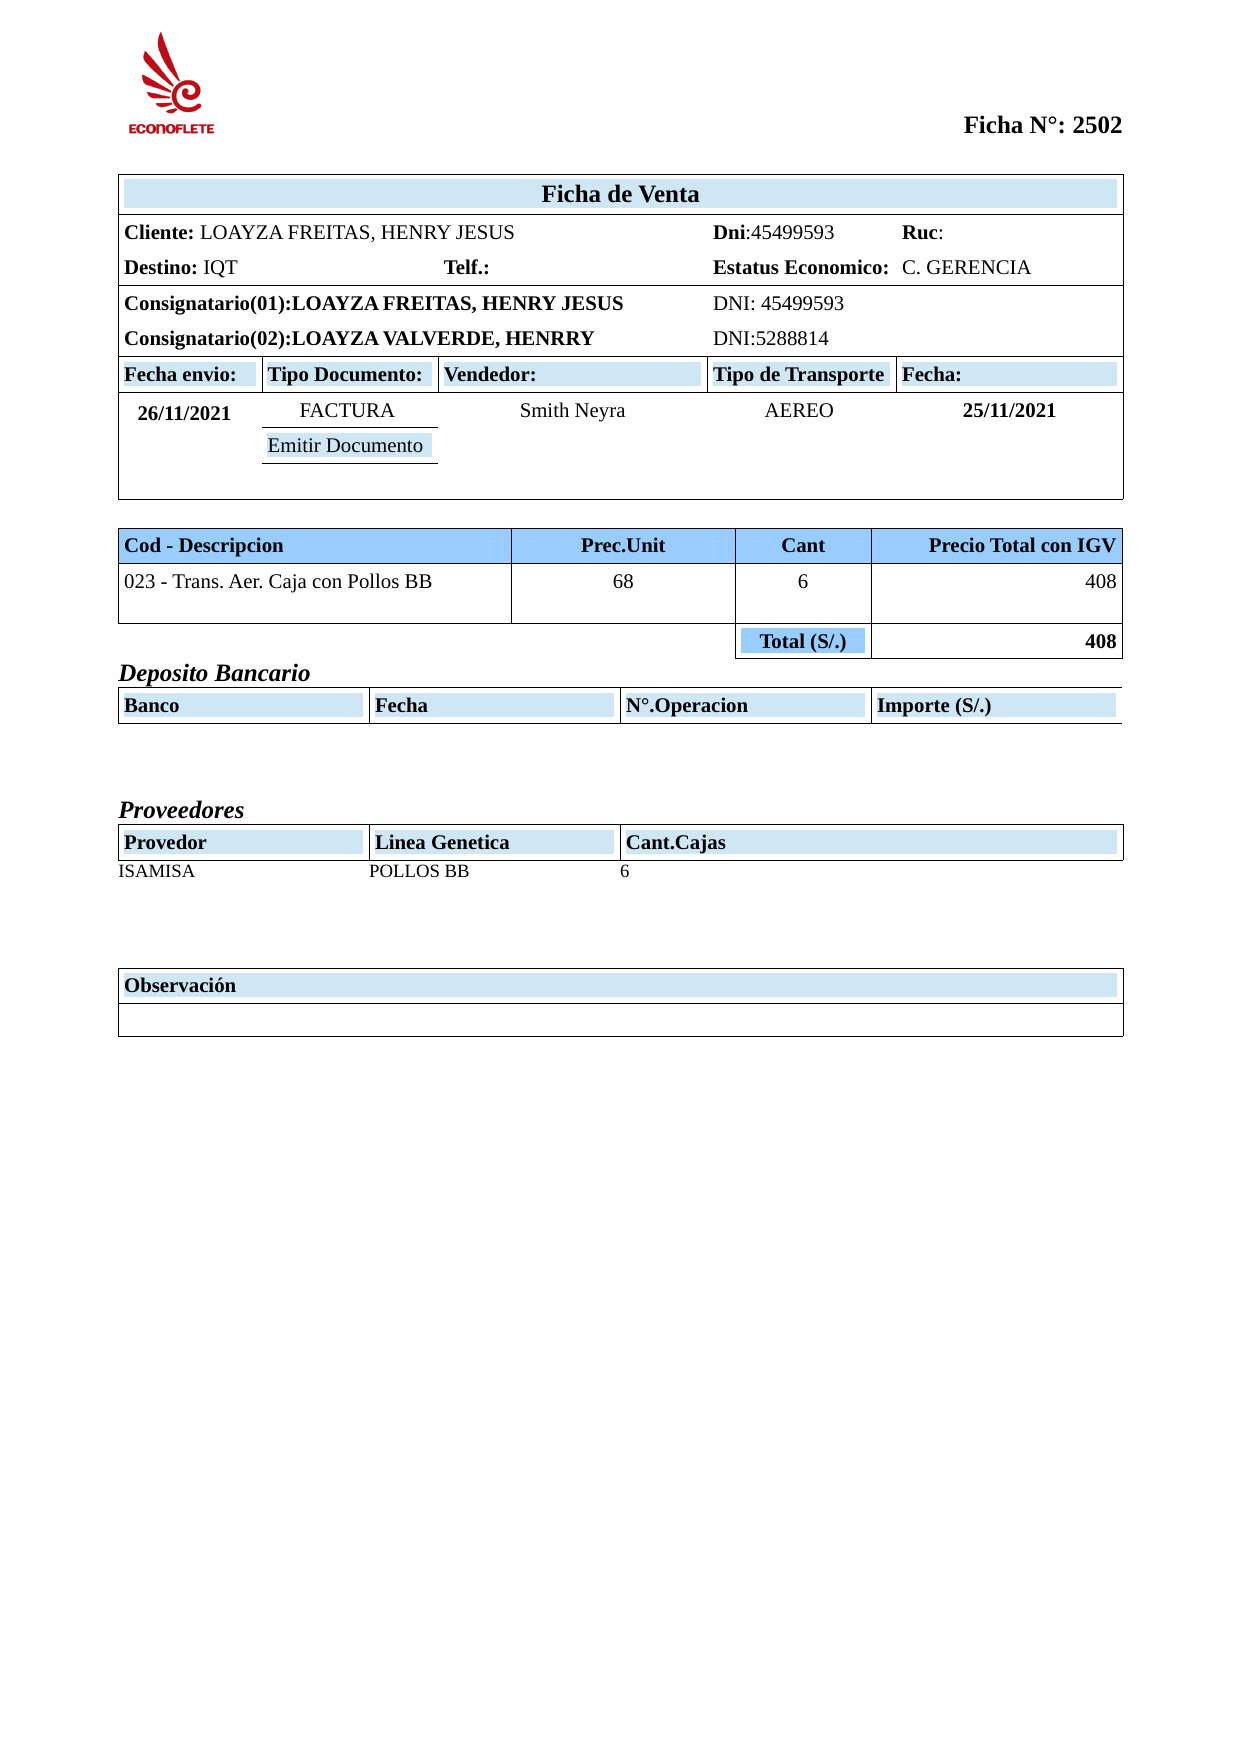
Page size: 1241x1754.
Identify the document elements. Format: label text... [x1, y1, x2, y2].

table_header Cant [736, 529, 871, 563]
table_header Prec.Unit [512, 529, 735, 563]
table_cell [620, 903, 1123, 924]
table_cell [262, 464, 438, 498]
table_cell Fecha: [897, 357, 1123, 392]
table_cell 408 [872, 564, 1122, 623]
table_cell [118, 946, 369, 967]
table_cell [620, 946, 1123, 967]
table_cell 26/11/2021 [119, 393, 262, 498]
table_header Observación [119, 969, 1123, 1003]
table_cell [620, 747, 871, 771]
table_cell DNI: 45499593 [707, 286, 1123, 321]
table_header Ficha de Venta [119, 175, 1123, 214]
table_header Cod - Descripcion [119, 529, 511, 563]
table_cell [620, 771, 871, 795]
text Deposito Bancario [118, 658, 1122, 687]
text Proveedores [118, 795, 1122, 824]
table_cell [369, 903, 620, 924]
table_header Banco [119, 688, 369, 723]
table_cell 6 [736, 564, 871, 623]
table_cell 25/11/2021 [896, 393, 1123, 498]
table_cell [118, 771, 369, 795]
table_cell [871, 724, 1122, 747]
picture [118, 31, 225, 134]
table_cell Consignatario(02):LOAYZA VALVERDE, HENRRY [119, 321, 707, 356]
table_header N°.Operacion [621, 688, 871, 723]
table_cell [118, 747, 369, 771]
table_cell POLLOS BB [369, 861, 620, 881]
table_cell [369, 724, 620, 747]
table_cell Consignatario(01):LOAYZA FREITAS, HENRY JESUS [119, 286, 707, 321]
table_cell 6 [620, 861, 1123, 881]
table_header Provedor [119, 825, 369, 859]
table_cell Dni:45499593 [707, 215, 896, 249]
table_header Precio Total con IGV [872, 529, 1122, 563]
table_cell [369, 881, 620, 903]
table_cell DNI:5288814 [707, 321, 1123, 356]
table_cell C. GERENCIA [896, 249, 1123, 285]
table_cell [369, 771, 620, 795]
table_cell [118, 724, 369, 747]
table_cell [620, 924, 1123, 946]
table_cell Fecha envio: [119, 357, 262, 392]
table_cell [369, 924, 620, 946]
table_cell [118, 924, 369, 946]
table_cell [118, 881, 369, 903]
table_cell [620, 724, 871, 747]
table_cell Smith Neyra [438, 393, 707, 498]
table_cell Tipo de Transporte [708, 357, 896, 392]
table_cell 023 - Trans. Aer. Caja con Pollos BB [119, 564, 511, 623]
table_cell [369, 747, 620, 771]
table_cell [871, 747, 1122, 771]
table_header Cant.Cajas [621, 825, 1123, 859]
table_cell Telf.: [438, 249, 707, 285]
table_cell Estatus Economico: [707, 249, 896, 285]
table_cell 68 [512, 564, 735, 623]
table_cell ISAMISA [118, 861, 369, 881]
table_header Fecha [370, 688, 620, 723]
table_cell Ruc: [896, 215, 1123, 249]
table_cell Cliente: LOAYZA FREITAS, HENRY JESUS [119, 215, 707, 249]
table_cell Tipo Documento: [263, 357, 438, 392]
table_cell Emitir Documento [262, 428, 438, 463]
table_cell 408 [872, 624, 1122, 658]
table_cell [369, 946, 620, 967]
table_cell [118, 903, 369, 924]
table_cell [119, 1004, 1123, 1036]
table_cell [511, 624, 735, 658]
table_header Linea Genetica [370, 825, 620, 859]
table_cell [871, 771, 1122, 795]
table_cell FACTURA [262, 393, 438, 427]
table_cell Destino: IQT [119, 249, 438, 285]
table_cell [118, 624, 511, 658]
table_cell Vendedor: [439, 357, 707, 392]
table_header Importe (S/.) [872, 688, 1122, 723]
table_cell Total (S/.) [736, 624, 871, 658]
table_cell AEREO [707, 393, 896, 498]
table_cell [620, 881, 1123, 903]
